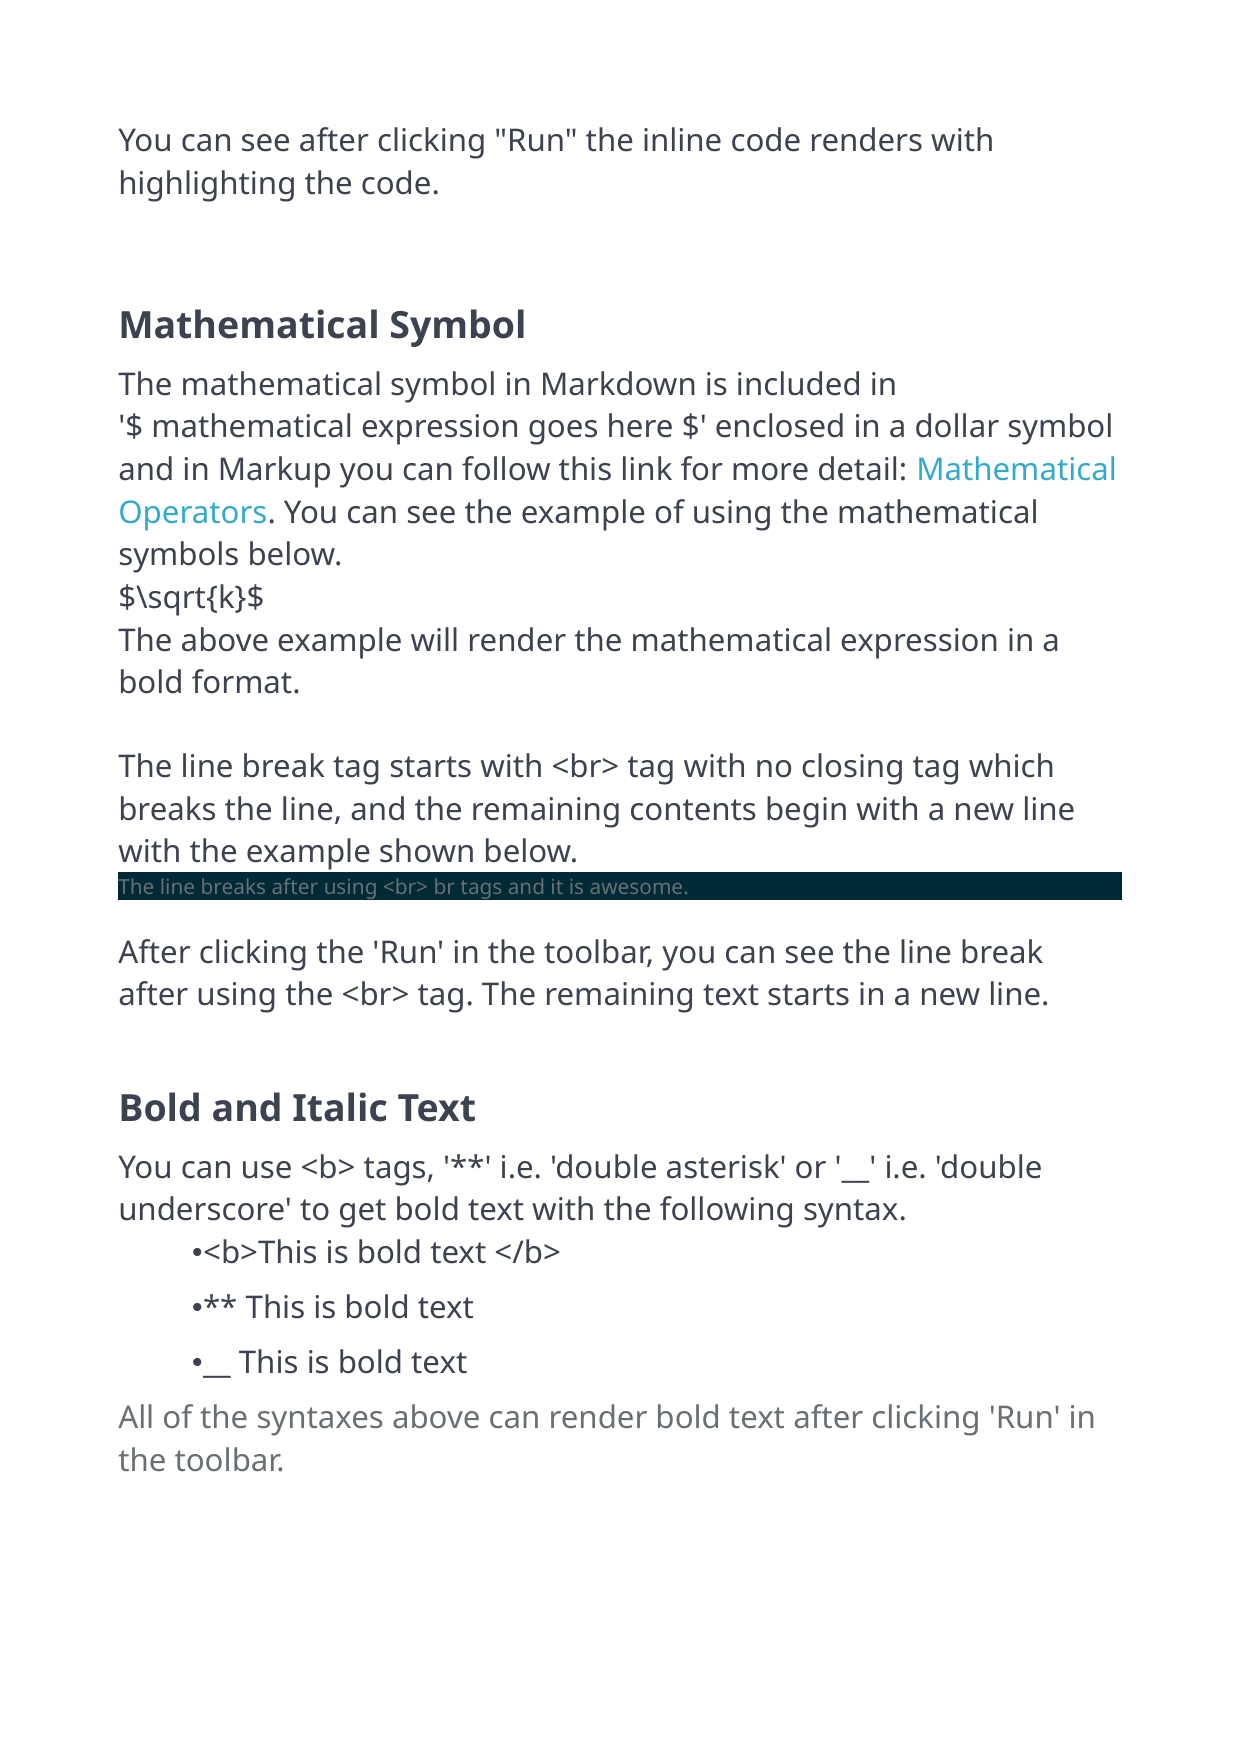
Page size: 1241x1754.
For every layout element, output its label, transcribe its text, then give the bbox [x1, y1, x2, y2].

list <b>This is bold text </b> [118, 1230, 1122, 1272]
text The mathematical symbol in Markdown is included in '$ mathematical expression goes here $' enclosed in a dollar symbol and in Markup you can follow this link for more detail: Mathematical Operators. You can see the example of using the mathematical symbols below. [118, 362, 1122, 575]
list ** This is bold text [118, 1285, 1122, 1328]
text The line breaks after using <br> br tags and it is awesome. [118, 872, 1122, 900]
text After clicking the 'Run' in the toolbar, you can see the line break after using the <br> tag. The remaining text starts in a new line. [118, 930, 1122, 1015]
subtitle Bold and Italic Text [118, 1081, 1122, 1132]
text You can see after clicking "Run" the inline code renders with highlighting the code. [118, 118, 1122, 203]
text $\sqrt{k}$ [118, 575, 1122, 617]
text The above example will render the mathematical expression in a bold format. [118, 617, 1122, 703]
subtitle Mathematical Symbol [118, 298, 1122, 349]
text You can use <b> tags, '**' i.e. 'double asterisk' or '__' i.e. 'double underscore' to get bold text with the following syntax. [118, 1145, 1122, 1230]
list __ This is bold text [118, 1340, 1122, 1383]
text All of the syntaxes above can render bold text after clicking 'Run' in the toolbar. [118, 1395, 1122, 1480]
text The line break tag starts with <br> tag with no closing tag which breaks the line, and the remaining contents begin with a new line with the example shown below. [118, 744, 1122, 872]
